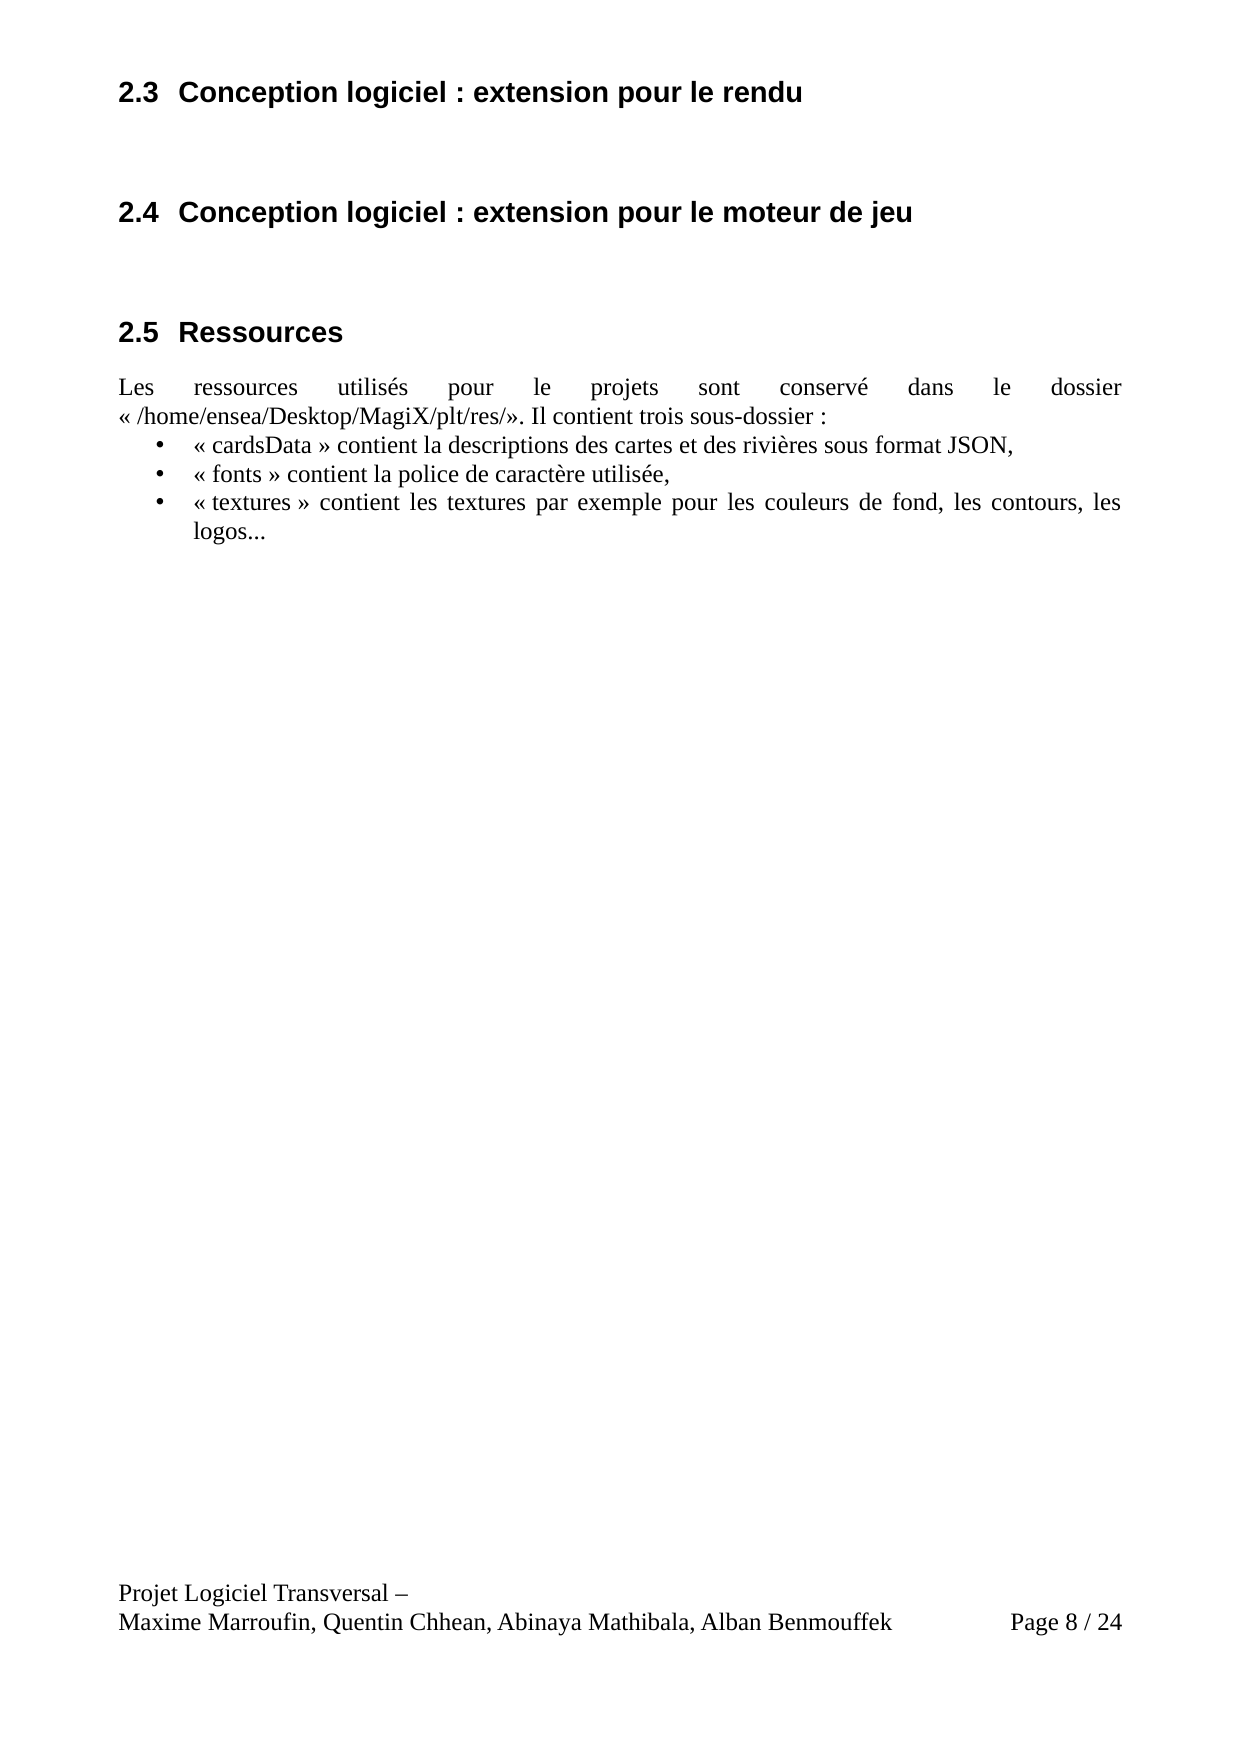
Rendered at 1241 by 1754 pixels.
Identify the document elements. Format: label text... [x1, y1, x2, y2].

list « cardsData » contient la descriptions des cartes et des rivières sous format JSON, [156, 430, 1122, 459]
list « textures » contient les textures par exemple pour les couleurs de fond, les contours, les logos... [156, 487, 1122, 545]
subtitle Conception logiciel : extension pour le rendu [118, 75, 1122, 108]
subtitle Conception logiciel : extension pour le moteur de jeu [118, 195, 1122, 229]
subtitle Ressources [118, 315, 1122, 349]
list « fonts » contient la police de caractère utilisée, [156, 459, 1122, 487]
text Les ressources utilisés pour le projets sont conservé dans le dossier « /home/ensea/Desktop/MagiX/plt/res/». Il contient trois sous-dossier : [118, 372, 1122, 430]
